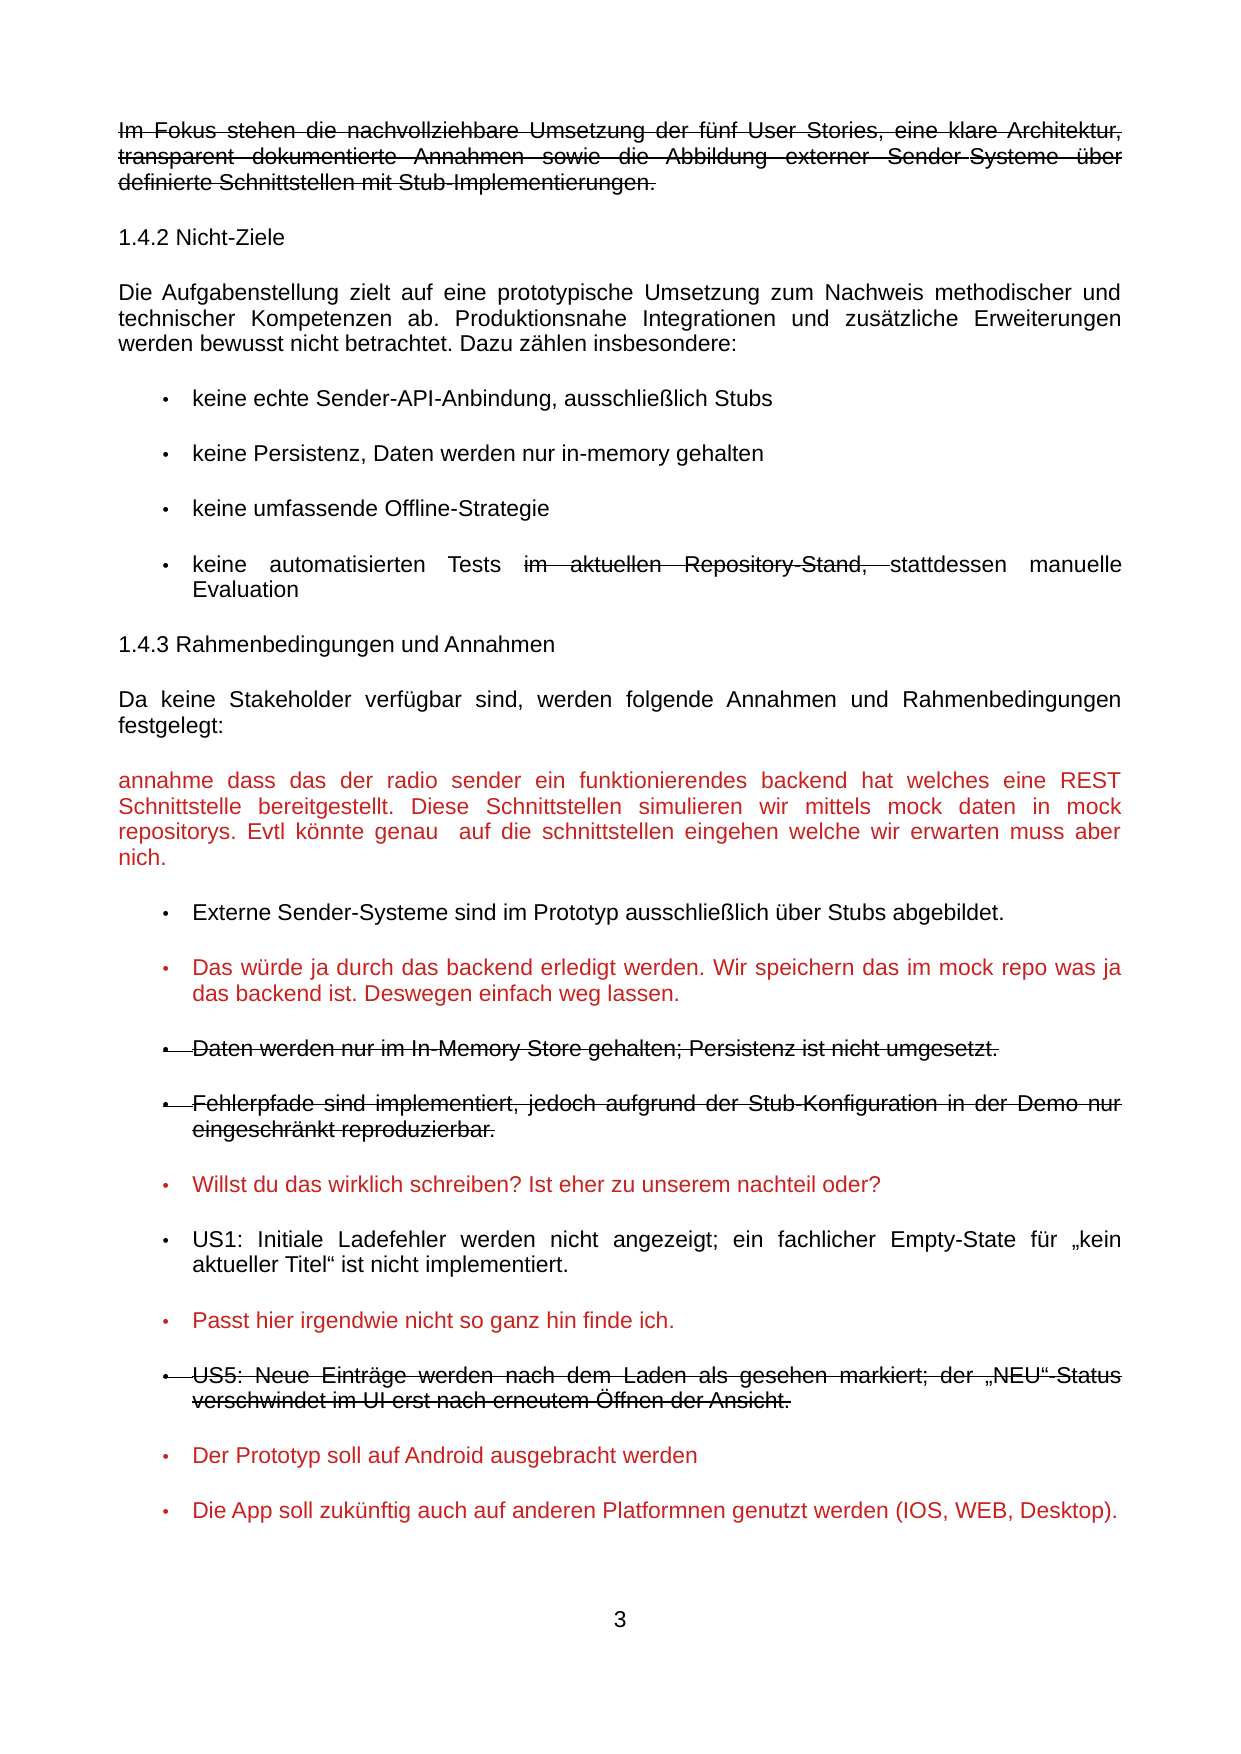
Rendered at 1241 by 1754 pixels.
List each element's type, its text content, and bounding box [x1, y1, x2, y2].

list Der Prototyp soll auf Android ausgebracht werden [162, 1443, 1122, 1469]
list US1: Initiale Ladefehler werden nicht angezeigt; ein fachlicher Empty-State für „kein aktueller Titel“ ist nicht implementiert. [162, 1227, 1122, 1278]
list keine echte Sender‑API‑Anbindung, ausschließlich Stubs [162, 386, 1122, 412]
list keine automatisierten Tests im aktuellen Repository‑Stand, stattdessen manuelle Evaluation [162, 551, 1122, 602]
list Die App soll zukünftig auch auf anderen Platformnen genutzt werden (IOS, WEB, Desktop). [162, 1498, 1122, 1524]
list Externe Sender-Systeme sind im Prototyp ausschließlich über Stubs abgebildet. [162, 900, 1122, 925]
text Da keine Stakeholder verfügbar sind, werden folgende Annahmen und Rahmenbedingungen festgelegt: [118, 687, 1122, 738]
text Im Fokus stehen die nachvollziehbare Umsetzung der fünf User Stories, eine klare Architektur, transparent dokumentierte Annahmen sowie die Abbildung externer Sender‑Systeme über definierte Schnittstellen mit Stub‑Implementierungen. [118, 133, 1122, 157]
text 1.4.3 Rahmenbedingungen und Annahmen [118, 632, 1122, 658]
list Passt hier irgendwie nicht so ganz hin finde ich. [162, 1307, 1122, 1333]
list Willst du das wirklich schreiben? Ist eher zu unserem nachteil oder? [162, 1171, 1122, 1197]
text Im Fokus stehen die nachvollziehbare Umsetzung der fünf User Stories, eine klare Architektur, transparent dokumentierte Annahmen sowie die Abbildung externer Sender‑Systeme über definierte Schnittstellen mit Stub‑Implementierungen. [118, 118, 1122, 132]
list US5: Neue Einträge werden nach dem Laden als gesehen markiert; der „NEU“-Status verschwindet im UI erst nach erneutem Öffnen der Ansicht. [162, 1362, 1122, 1377]
text annahme dass das der radio sender ein funktionierendes backend hat welches eine REST Schnittstelle bereitgestellt. Diese Schnittstellen simulieren wir mittels mock daten in mock repositorys. Evtl könnte genau auf die schnittstellen eingehen welche wir erwarten muss aber nich. [118, 768, 1122, 870]
text 1.4.2 Nicht‑Ziele [118, 224, 1122, 250]
list keine umfassende Offline‑Strategie [162, 496, 1122, 522]
list Das würde ja durch das backend erledigt werden. Wir speichern das im mock repo was ja das backend ist. Deswegen einfach weg lassen. [162, 955, 1122, 1006]
list Daten werden nur im In-Memory Store gehalten; Persistenz ist nicht umgesetzt. [162, 1036, 1122, 1061]
text Im Fokus stehen die nachvollziehbare Umsetzung der fünf User Stories, eine klare Architektur, transparent dokumentierte Annahmen sowie die Abbildung externer Sender‑Systeme über definierte Schnittstellen mit Stub‑Implementierungen. [118, 158, 1122, 195]
text Die Aufgabenstellung zielt auf eine prototypische Umsetzung zum Nachweis methodischer und technischer Kompetenzen ab. Produktionsnahe Integrationen und zusätzliche Erweiterungen werden bewusst nicht betrachtet. Dazu zählen insbesondere: [118, 279, 1122, 356]
list Fehlerpfade sind implementiert, jedoch aufgrund der Stub-Konfiguration in der Demo nur eingeschränkt reproduzierbar. [162, 1091, 1122, 1142]
list keine Persistenz, Daten werden nur in‑memory gehalten [162, 441, 1122, 467]
list US5: Neue Einträge werden nach dem Laden als gesehen markiert; der „NEU“-Status verschwindet im UI erst nach erneutem Öffnen der Ansicht. [162, 1377, 1122, 1414]
